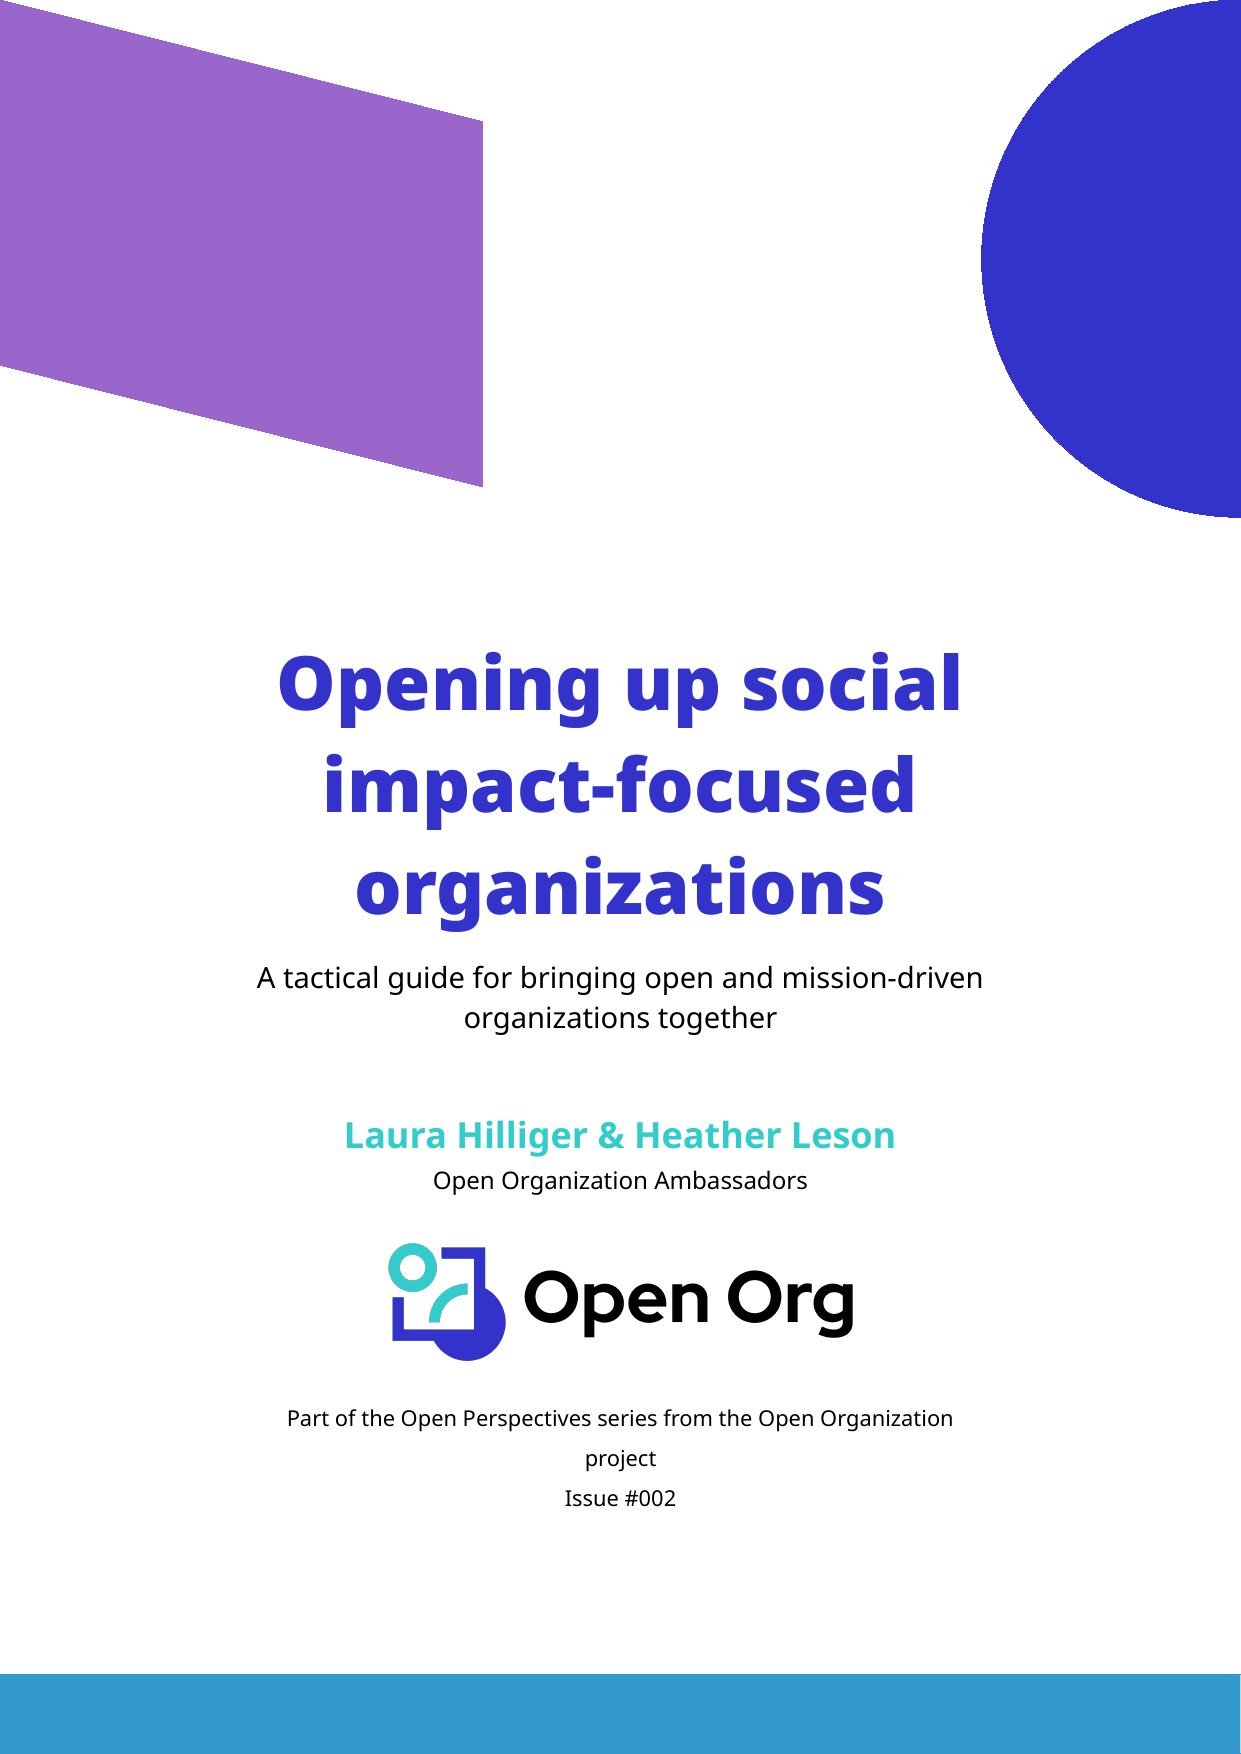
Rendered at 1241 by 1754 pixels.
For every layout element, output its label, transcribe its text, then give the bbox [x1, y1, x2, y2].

text Laura Hilliger & Heather Leson [255, 1110, 986, 1159]
subtitle A tactical guide for bringing open and mission-driven organizations together [255, 958, 986, 1037]
title Opening up social impact-focused organizations [255, 630, 986, 937]
text Open Organization Ambassadors [255, 1164, 986, 1196]
picture [387, 1242, 854, 1363]
text Part of the Open Perspectives series from the Open Organization project Issue #002 [255, 1338, 986, 1513]
